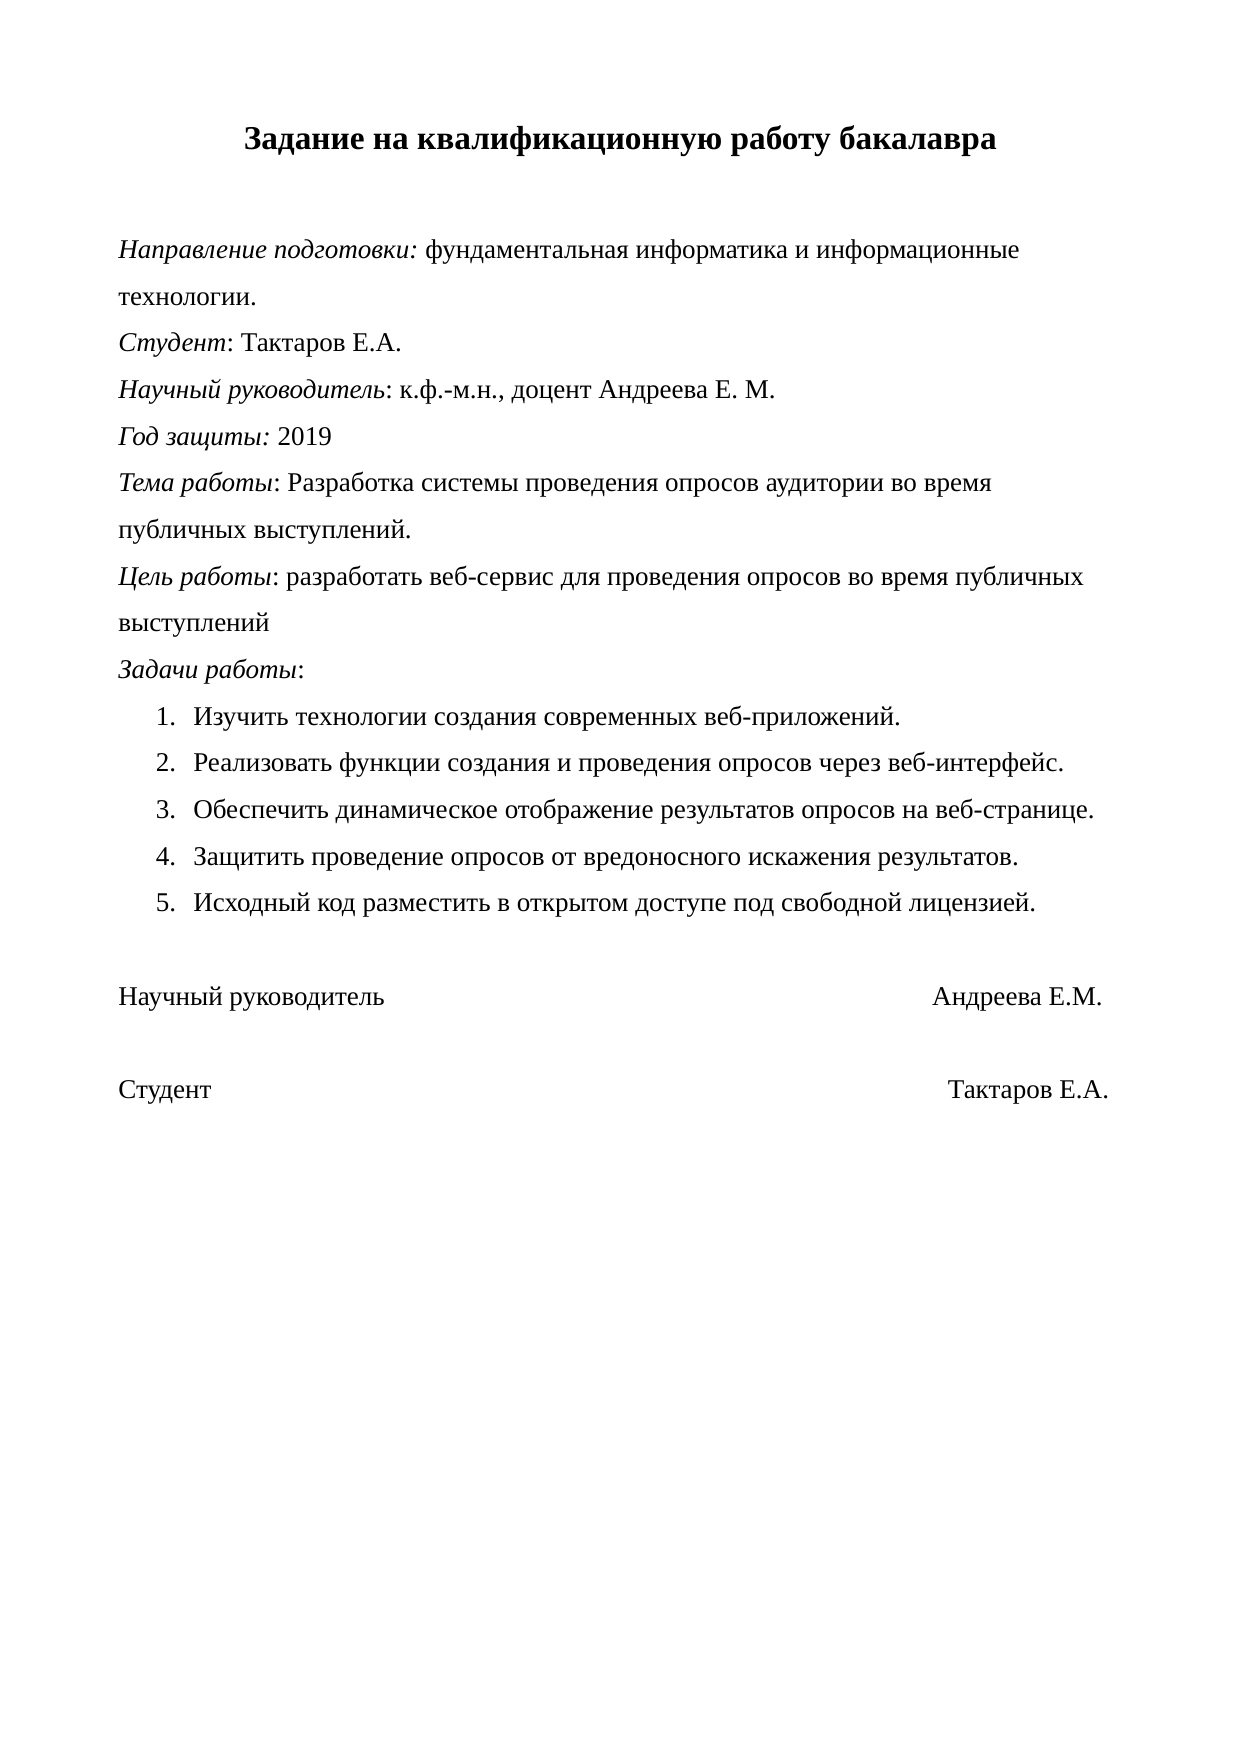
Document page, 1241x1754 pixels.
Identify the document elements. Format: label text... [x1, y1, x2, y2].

list Исходный код разместить в открытом доступе под свободной лицензией. [156, 886, 1122, 918]
text Задание на квалификационную работу бакалавра [118, 118, 1122, 156]
list Обеспечить динамическое отображение результатов опросов на веб-странице. [156, 793, 1122, 824]
text Цель работы: разработать веб-сервис для проведения опросов во время публичных выступлений [118, 560, 1122, 638]
text Тема работы: Разработка системы проведения опросов аудитории во время публичных выступлений. [118, 466, 1122, 544]
text Год защиты: 2019 [118, 420, 1122, 451]
text Направление подготовки: фундаментальная информатика и информационные технологии. [118, 233, 1122, 311]
list Изучить технологии создания современных веб-приложений. [156, 700, 1122, 731]
list Реализовать функции создания и проведения опросов через веб-интерфейс. [156, 746, 1122, 778]
text Студент Тактаров Е.А. [118, 1073, 1122, 1104]
text Научный руководитель: к.ф.-м.н., доцент Андреева Е. М. [118, 373, 1122, 404]
text Научный руководитель Андреева Е.М. [118, 980, 1122, 1011]
text Студент: Тактаров Е.А. [118, 326, 1122, 358]
text Задачи работы: [118, 653, 1122, 684]
list Защитить проведение опросов от вредоносного искажения результатов. [156, 840, 1122, 871]
